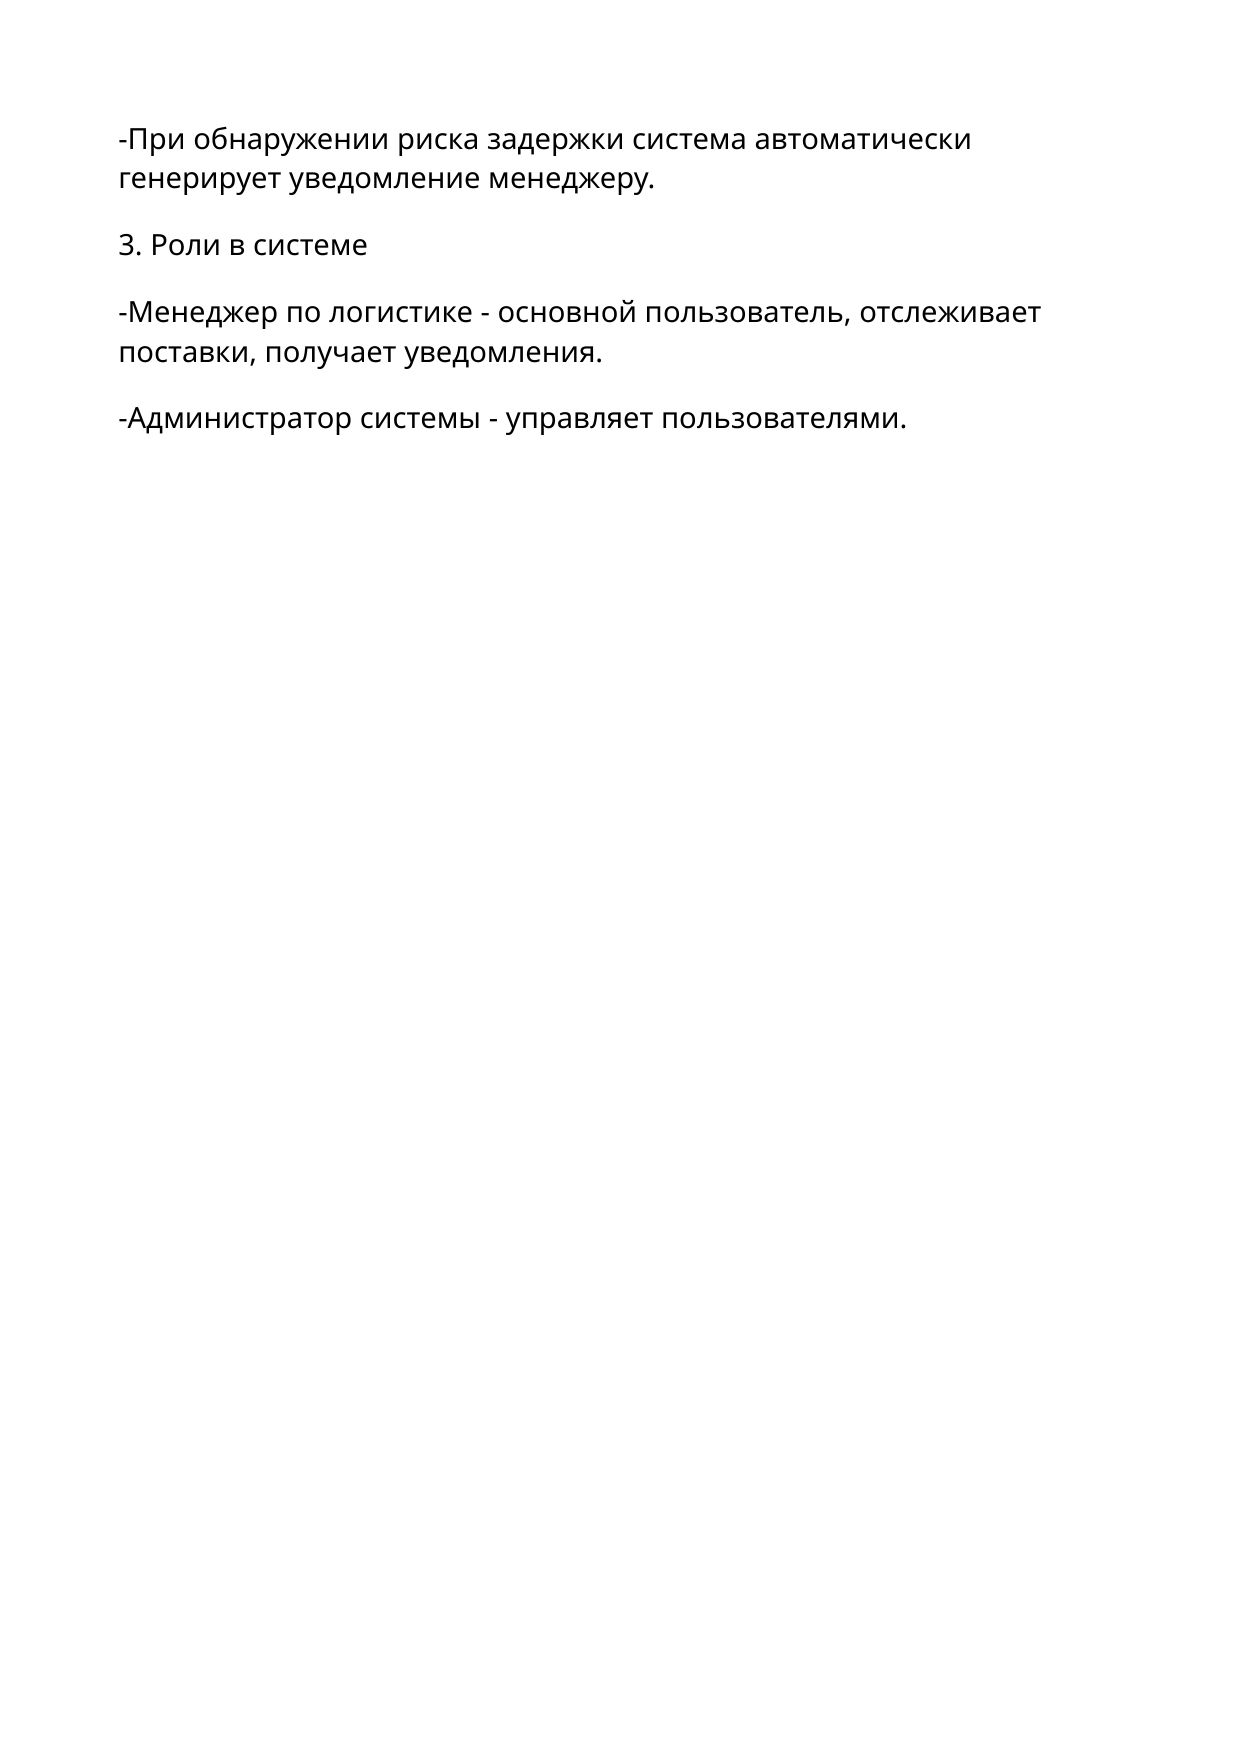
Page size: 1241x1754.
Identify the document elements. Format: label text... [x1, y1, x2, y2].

subtitle -Администратор системы - управляет пользователями. [118, 398, 1122, 437]
subtitle -При обнаружении риска задержки система автоматически генерирует уведомление менеджеру. [118, 118, 1122, 197]
subtitle 3. Роли в системе [118, 224, 1122, 264]
subtitle -Менеджер по логистике - основной пользователь, отслеживает поставки, получает уведомления. [118, 291, 1122, 371]
